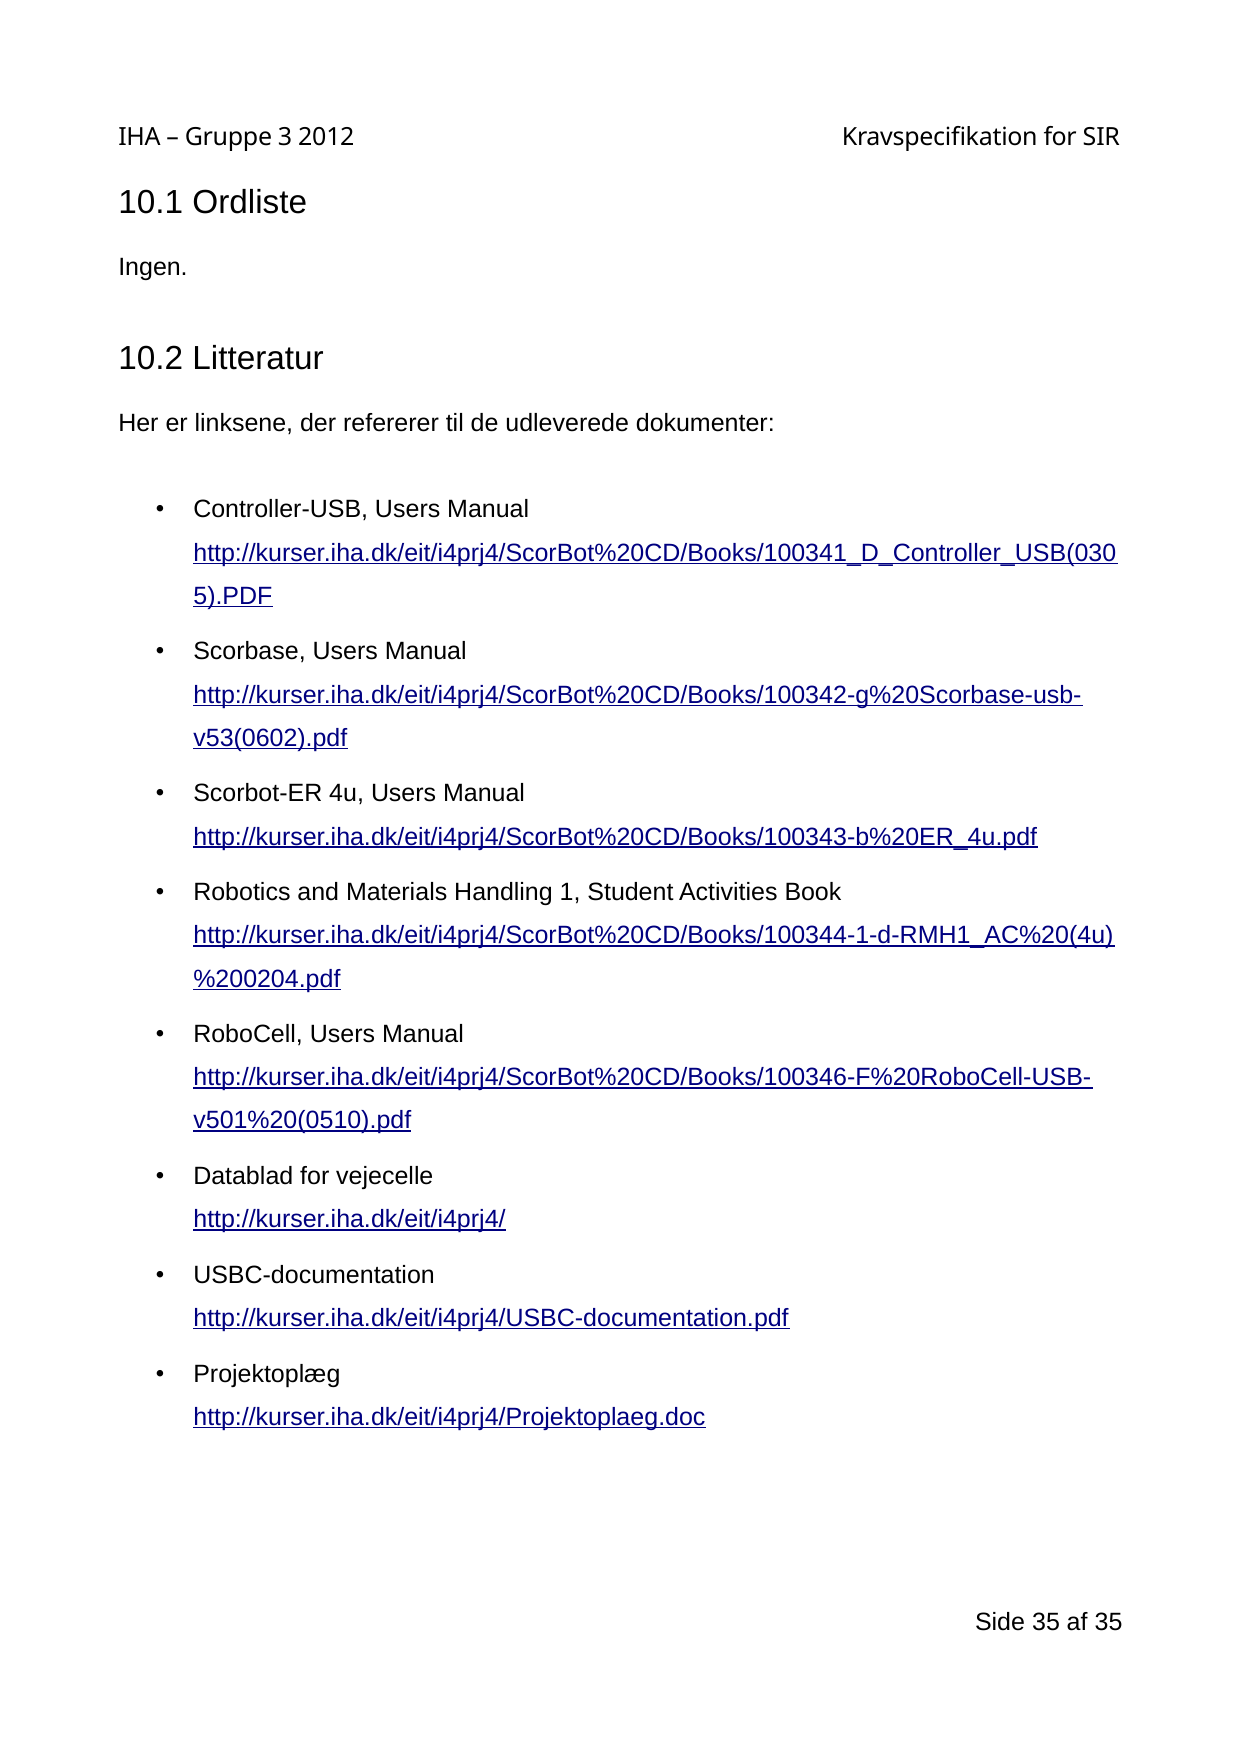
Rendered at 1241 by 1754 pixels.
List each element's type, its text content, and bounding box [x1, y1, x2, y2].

list Scorbot-ER 4u, Users Manual http://kurser.iha.dk/eit/i4prj4/ScorBot%20CD/Books/100343-b%20ER_4u.pdf [156, 778, 1122, 850]
list Robotics and Materials Handling 1, Student Activities Book http://kurser.iha.dk/eit/i4prj4/ScorBot%20CD/Books/100344-1-d-RMH1_AC%20(4u)%200204.pdf [156, 877, 1122, 992]
list USBC-documentation http://kurser.iha.dk/eit/i4prj4/USBC-documentation.pdf [156, 1260, 1122, 1332]
list Projektoplæg http://kurser.iha.dk/eit/i4prj4/Projektoplaeg.doc [156, 1359, 1122, 1431]
list RoboCell, Users Manual http://kurser.iha.dk/eit/i4prj4/ScorBot%20CD/Books/100346-F%20RoboCell-USB-v501%20(0510).pdf [156, 1019, 1122, 1134]
text Ingen. [118, 252, 1122, 281]
text Her er linksene, der refererer til de udleverede dokumenter: [118, 408, 1122, 437]
list Controller-USB, Users Manual http://kurser.iha.dk/eit/i4prj4/ScorBot%20CD/Books/100341_D_Controller_USB(0305).PDF [156, 494, 1122, 609]
text 10.2 Litteratur [118, 338, 1122, 376]
list Datablad for vejecelle http://kurser.iha.dk/eit/i4prj4/ [156, 1161, 1122, 1233]
text 10.1 Ordliste [118, 182, 1122, 220]
list Scorbase, Users Manual http://kurser.iha.dk/eit/i4prj4/ScorBot%20CD/Books/100342-g%20Scorbase-usb-v53(0602).pdf [156, 636, 1122, 751]
